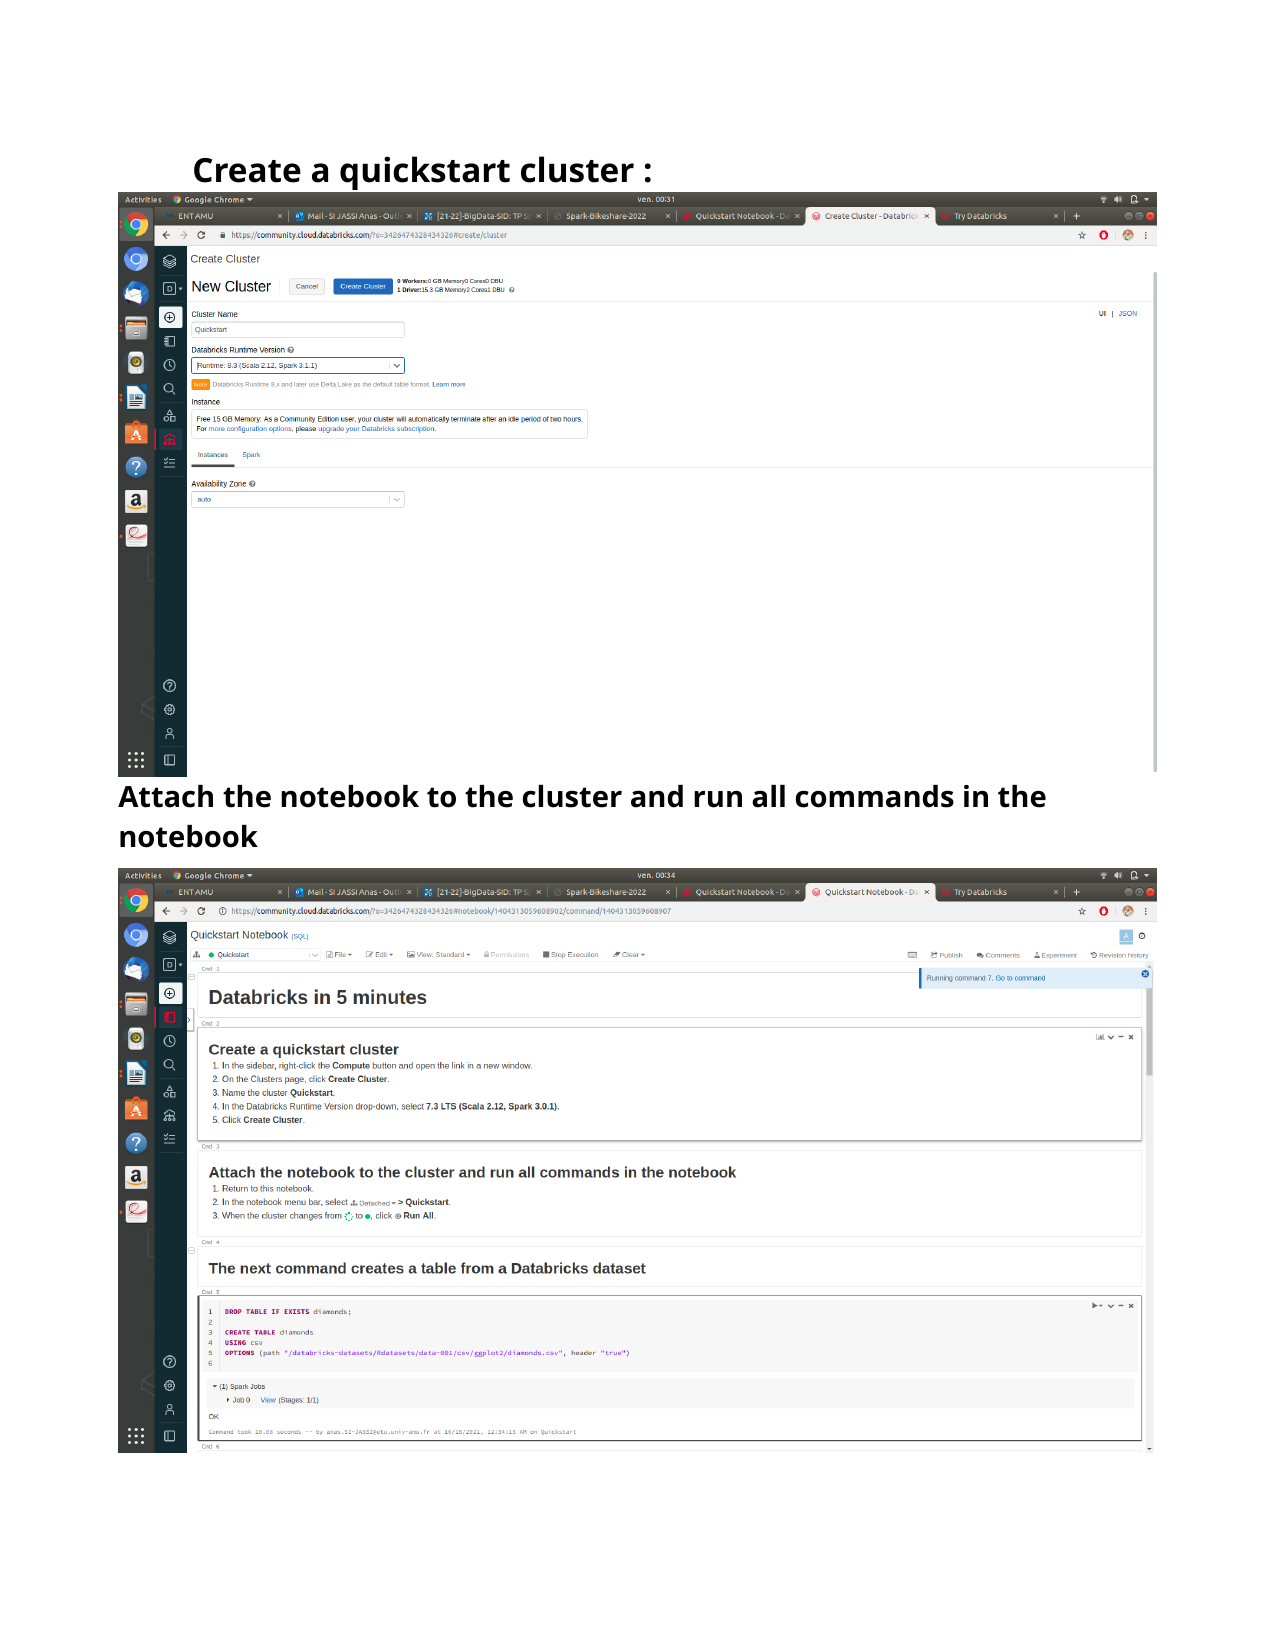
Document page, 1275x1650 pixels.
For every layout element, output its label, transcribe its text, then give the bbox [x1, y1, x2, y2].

text Create a quickstart cluster : [118, 147, 1157, 192]
subtitle Attach the notebook to the cluster and run all commands in the notebook [118, 777, 1157, 856]
picture [118, 192, 1157, 777]
picture [118, 868, 1157, 1453]
